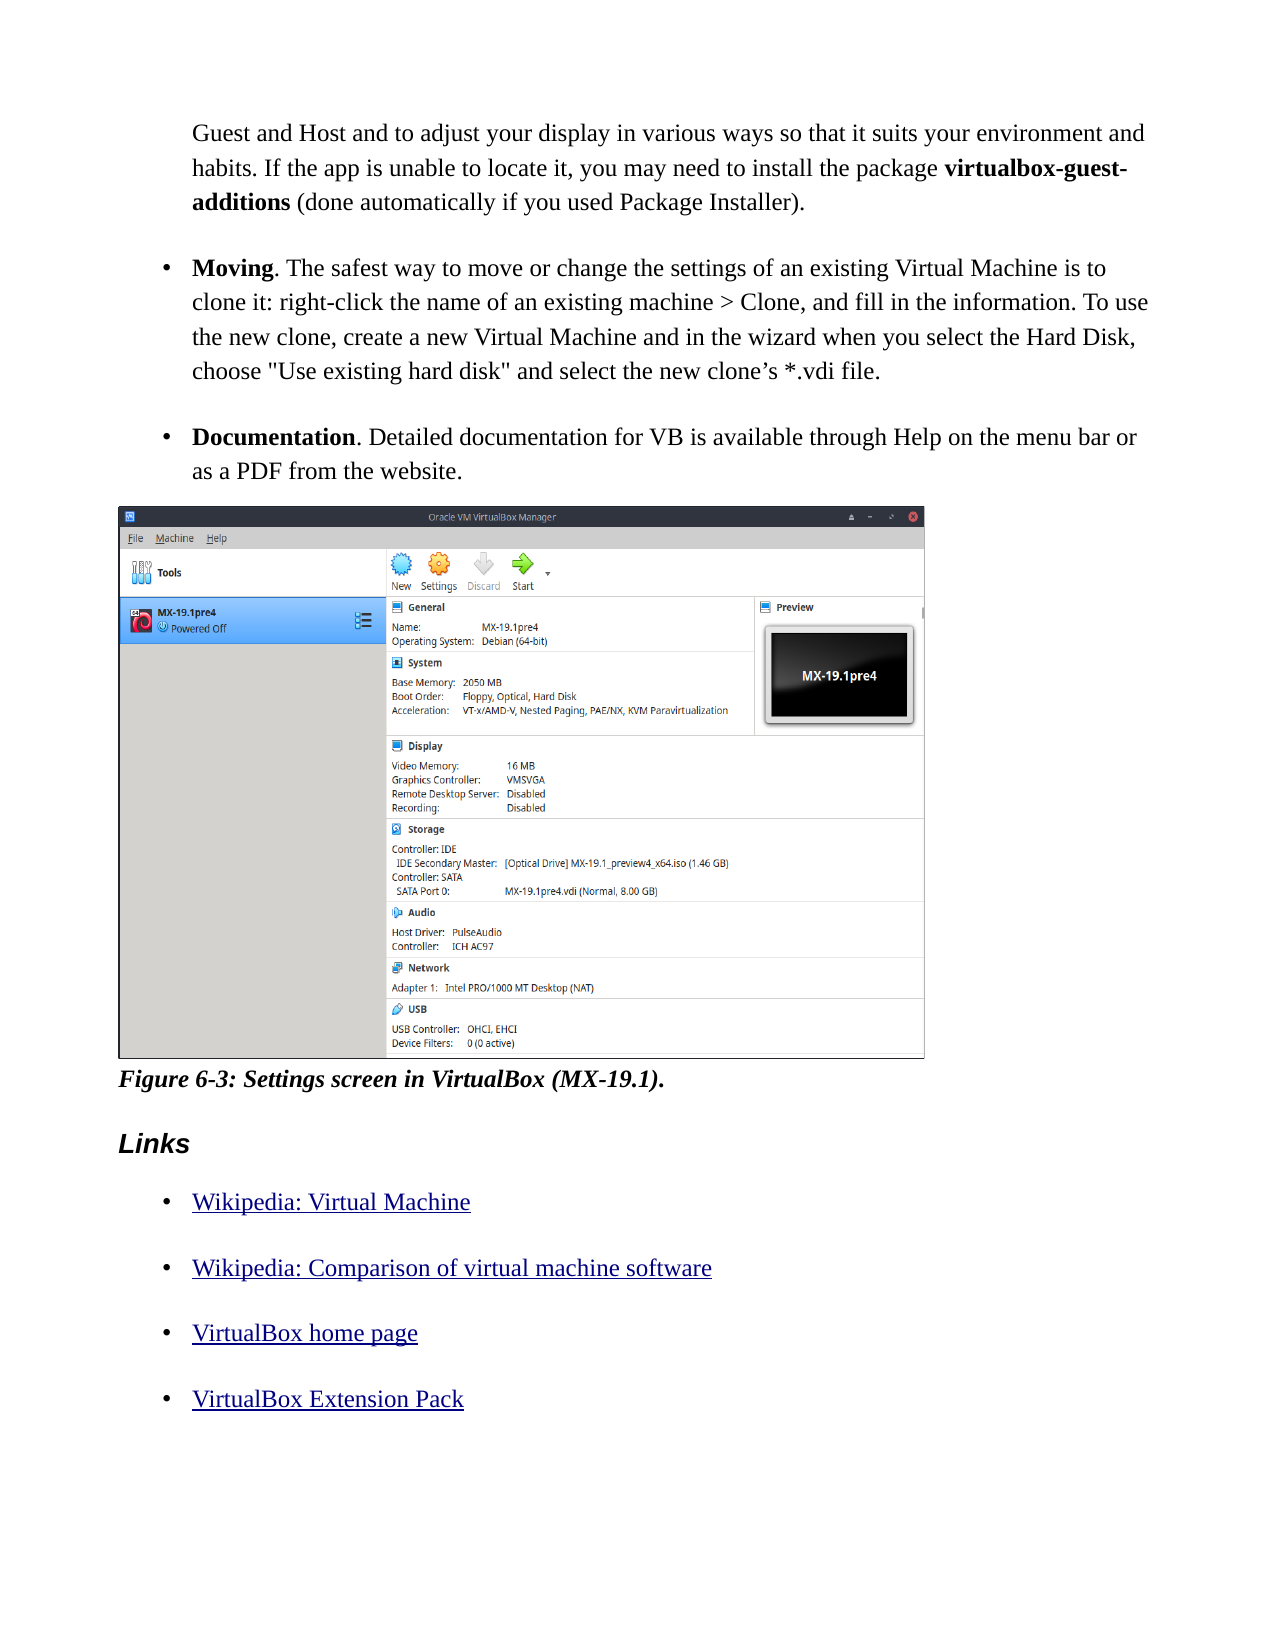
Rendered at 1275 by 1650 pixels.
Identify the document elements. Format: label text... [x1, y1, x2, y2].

list Documentation. Detailed documentation for VB is available through Help on the menu bar or as a PDF from the website. [162, 422, 1157, 485]
list Guest and Host and to adjust your display in various ways so that it suits your environment and habits. If the app is unable to locate it, you may need to install the package virtualbox-guest-additions (done automatically if you used Package Installer). [162, 118, 1157, 216]
text Figure 6-3: Settings screen in VirtualBox (MX-19.1). [118, 522, 1157, 1093]
list Wikipedia: Virtual Machine [162, 1187, 1157, 1216]
list VirtualBox Extension Pack [162, 1384, 1157, 1413]
list Moving. The safest way to move or change the settings of an existing Virtual Machine is to clone it: right-click the name of an existing machine > Clone, and fill in the information. To use the new clone, create a new Virtual Machine and in the wizard when you select the Hard Disk, choose "Use existing hard disk" and select the new clone’s *.vdi file. [162, 253, 1157, 385]
list VirtualBox home page [162, 1318, 1157, 1347]
picture [118, 506, 925, 1059]
list Wikipedia: Comparison of virtual machine software [162, 1253, 1157, 1281]
subtitle Links [118, 1127, 1157, 1159]
